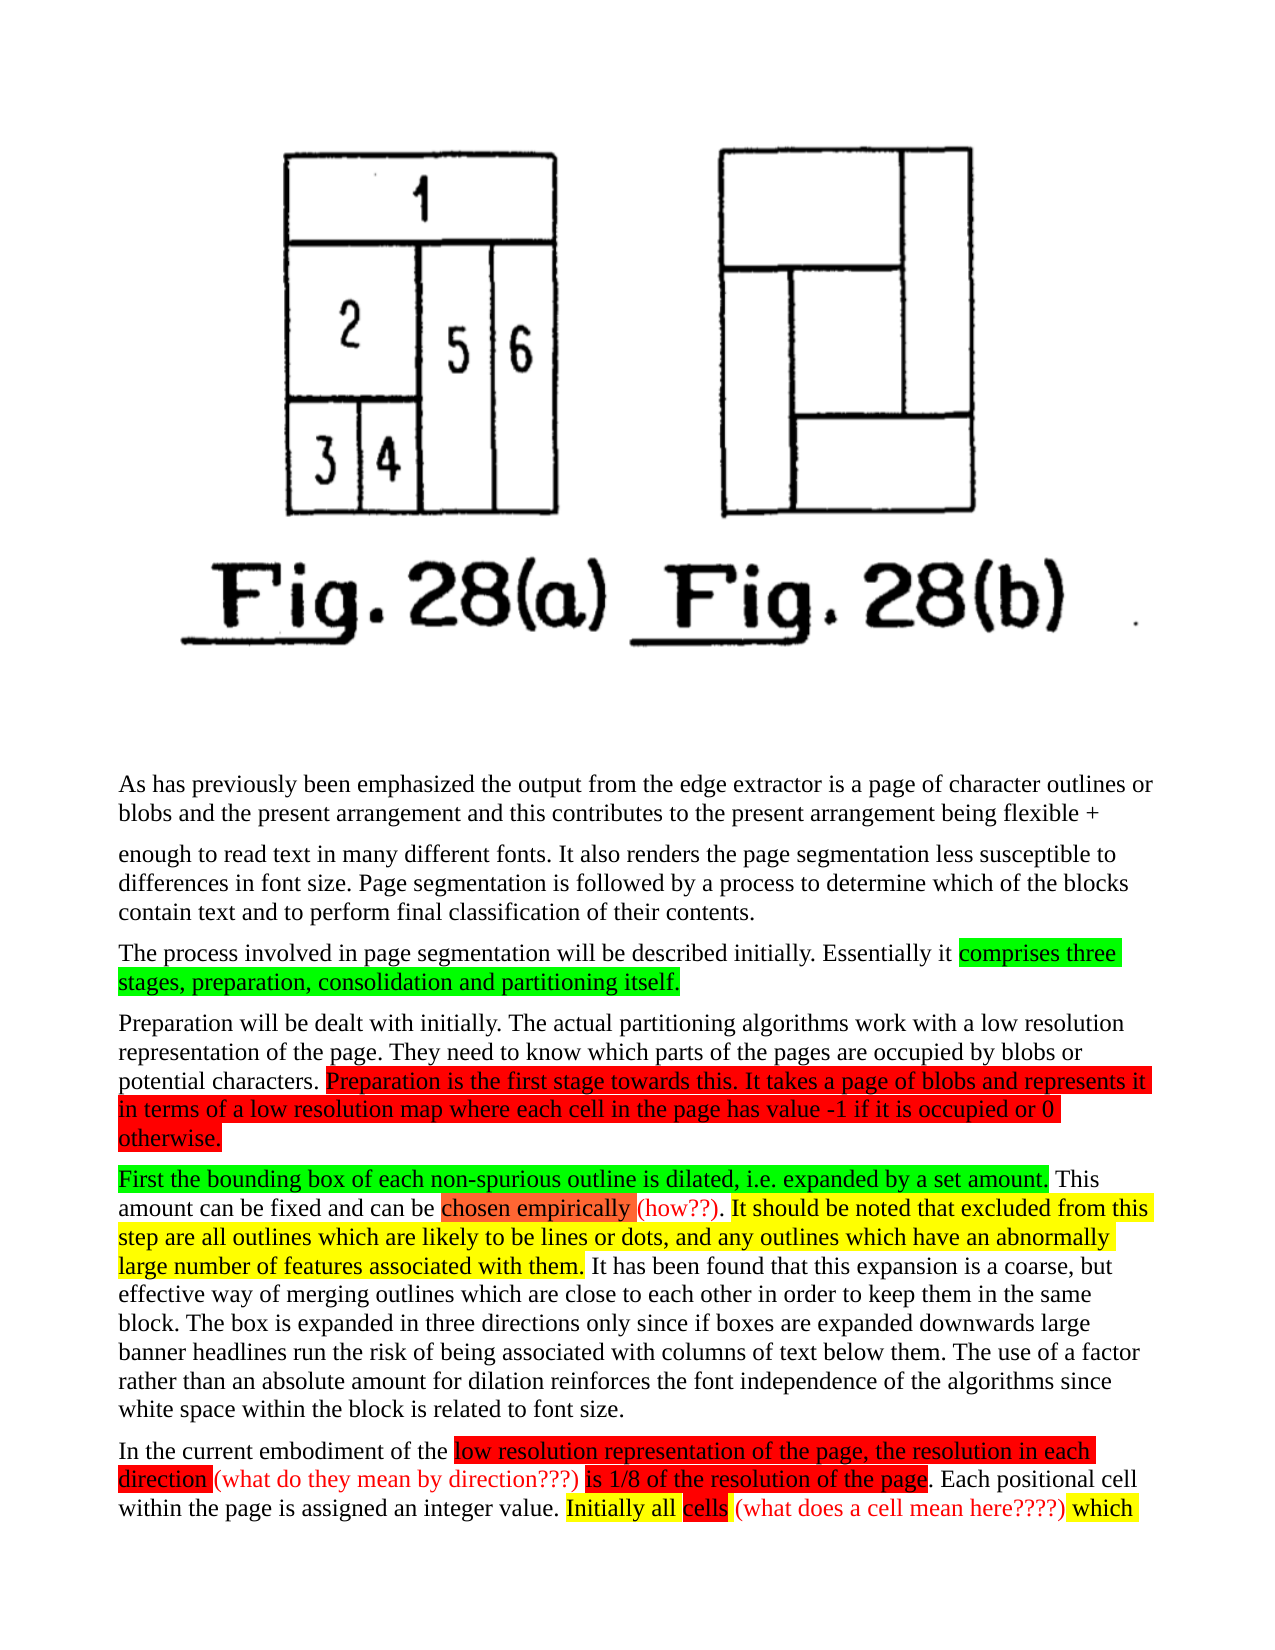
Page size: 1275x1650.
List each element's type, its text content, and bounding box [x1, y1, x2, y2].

text In the current embodiment of the low resolution representation of the page, the resolution in each direction (what do they mean by direction???) is 1/8 of the resolution of the page. Each positional cell within the page is assigned an integer value. Initially all cells (what does a cell mean here????) which [118, 1436, 1157, 1522]
text First the bounding box of each non-spurious outline is dilated, i.e. expanded by a set amount. This amount can be fixed and can be chosen empirically (how??). It should be noted that excluded from this step are all outlines which are likely to be lines or dots, and any outlines which have an abnormally large number of features associated with them. It has been found that this expansion is a coarse, but effective way of merging outlines which are close to each other in order to keep them in the same block. The box is expanded in three directions only since if boxes are expanded downwards large banner headlines run the risk of being associated with columns of text below them. The use of a factor rather than an absolute amount for dilation reinforces the font independence of the algorithms since white space within the block is related to font size. [118, 1164, 1157, 1423]
text enough to read text in many different fonts. It also renders the page segmentation less susceptible to differences in font size. Page segmentation is followed by a process to determine which of the blocks contain text and to perform final classification of their contents. [118, 839, 1157, 926]
text The process involved in page segmentation will be described initially. Essentially it comprises three stages, preparation, consolidation and partitioning itself. [118, 938, 1157, 996]
picture [118, 118, 1157, 687]
text Preparation will be dealt with initially. The actual partitioning algorithms work with a low resolution representation of the page. They need to know which parts of the pages are occupied by blobs or potential characters. Preparation is the first stage towards this. It takes a page of blobs and represents it in terms of a low resolution map where each cell in the page has value -1 if it is occupied or 0 otherwise. [118, 1008, 1157, 1152]
text As has previously been emphasized the output from the edge extractor is a page of character outlines or blobs and the present arrangement and this contributes to the present arrangement being flexible + [118, 769, 1157, 827]
